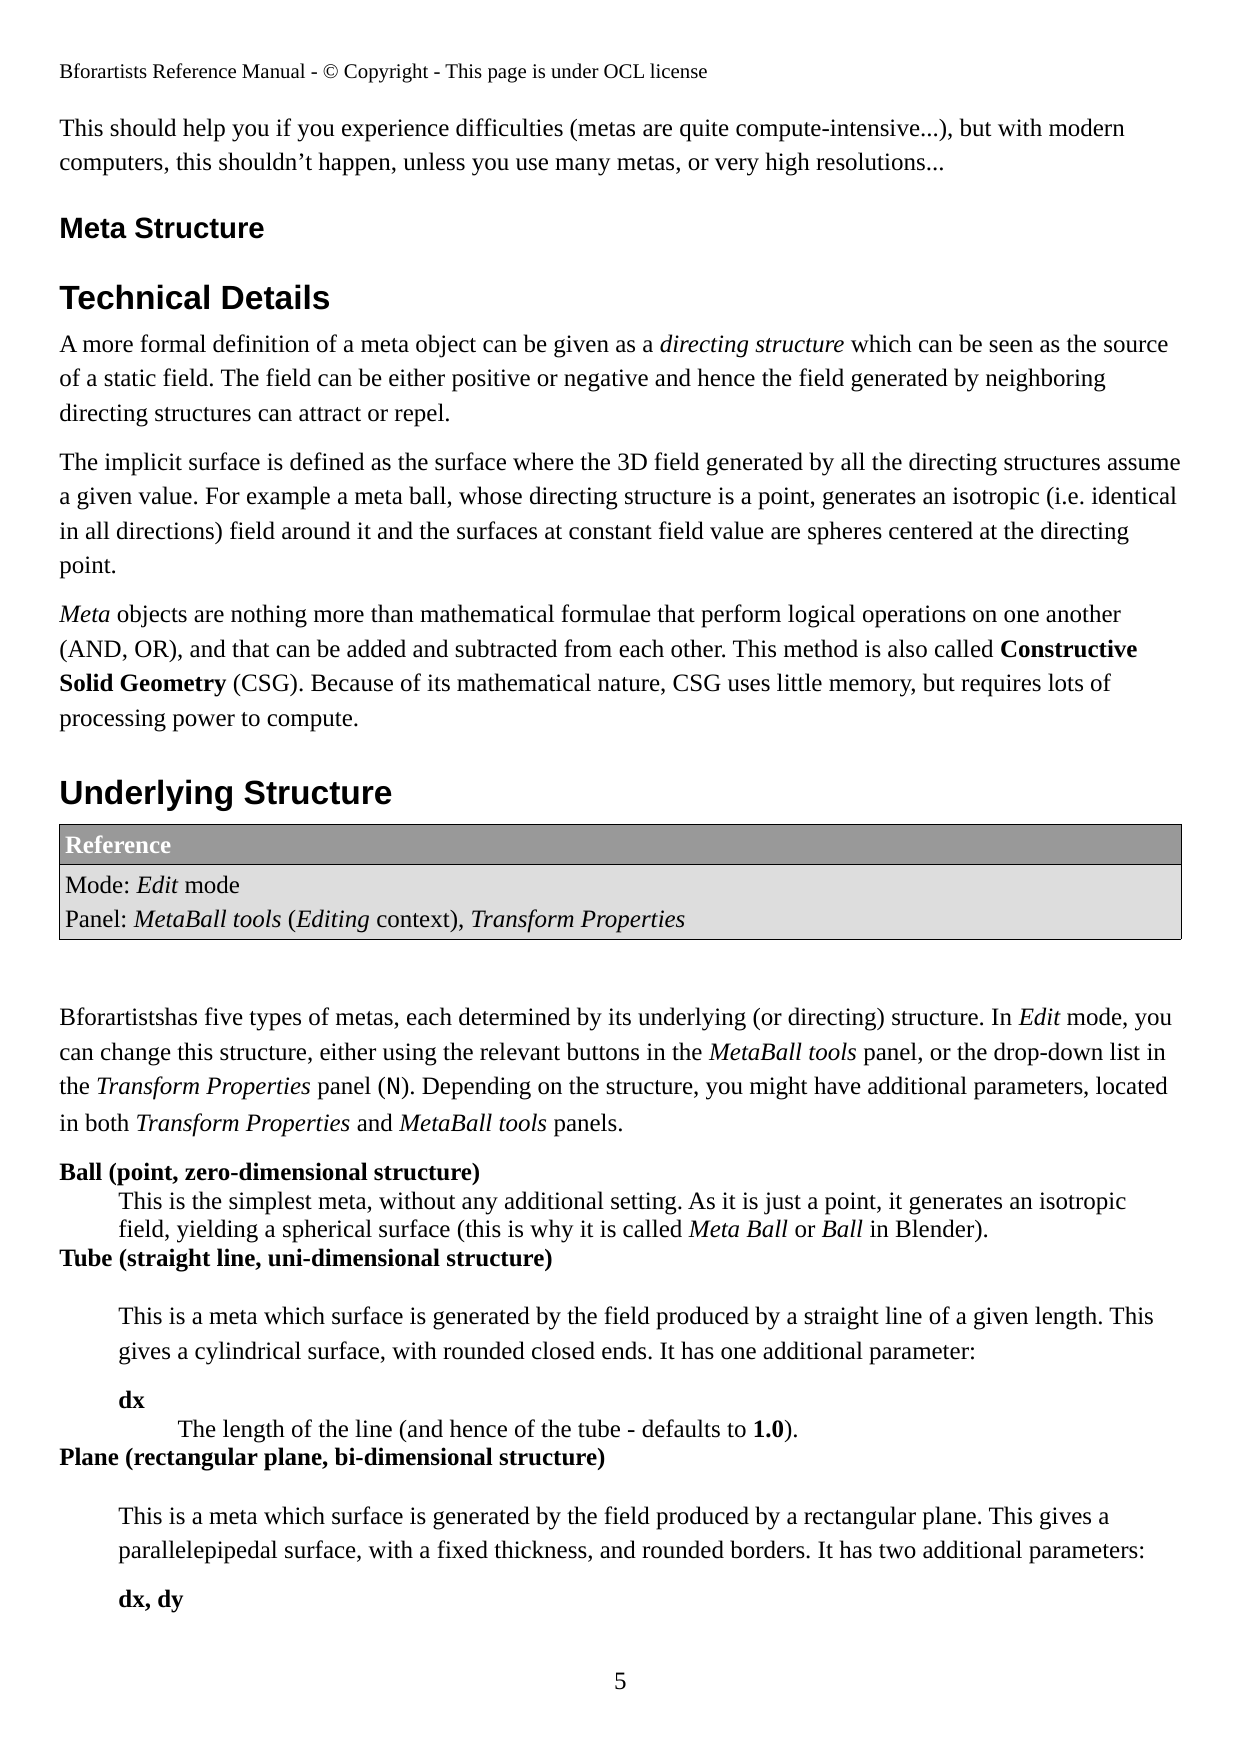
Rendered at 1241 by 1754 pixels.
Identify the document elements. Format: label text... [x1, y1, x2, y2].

table_cell Mode: Edit mode Panel: MetaBall tools (Editing context), Transform Properties [60, 865, 1181, 939]
text The implicit surface is defined as the surface where the 3D field generated by all the directing structures assume a given value. For example a meta ball, whose directing structure is a point, generates an isotropic (i.e. identical in all directions) field around it and the surfaces at constant field value are spheres centered at the directing point. [59, 447, 1181, 579]
text This is a meta which surface is generated by the field produced by a rectangular plane. This gives a parallelepipedal surface, with a fixed thickness, and rounded borders. It has two additional parameters: [118, 1501, 1181, 1564]
list This is the simplest meta, without any additional setting. As it is just a point, it generates an isotropic field, yielding a spherical surface (this is why it is called Meta Ball or Ball in Blender). [118, 1186, 1181, 1243]
subtitle Technical Details [59, 278, 1181, 316]
subtitle Ball (point, zero-dimensional structure) [59, 1157, 1181, 1186]
text A more formal definition of a meta object can be given as a directing structure which can be seen as the source of a static field. The field can be either positive or negative and hence the field generated by neighboring directing structures can attract or repel. [59, 329, 1181, 427]
subtitle Meta Structure [59, 211, 1181, 244]
subtitle Plane (rectangular plane, bi-dimensional structure) [59, 1442, 1181, 1471]
text Bforartistshas five types of metas, each determined by its underlying (or directing) structure. In Edit mode, you can change this structure, either using the relevant buttons in the MetaBall tools panel, or the drop-down list in the Transform Properties panel (N). Depending on the structure, you might have additional parameters, located in both Transform Properties and MetaBall tools panels. [59, 1002, 1181, 1137]
subtitle dx, dy [118, 1584, 1181, 1613]
text Meta objects are nothing more than mathematical formulae that perform logical operations on one another (AND, OR), and that can be added and subtracted from each other. This method is also called Constructive Solid Geometry (CSG). Because of its mathematical nature, CSG uses little memory, but requires lots of processing power to compute. [59, 599, 1181, 732]
subtitle Underlying Structure [59, 773, 1181, 811]
text This should help you if you experience difficulties (metas are quite compute-intensive...), but with modern computers, this shouldn’t happen, unless you use many metas, or very high resolutions... [59, 113, 1181, 176]
subtitle Tube (straight line, uni-dimensional structure) [59, 1243, 1181, 1272]
list The length of the line (and hence of the tube - defaults to 1.0). [177, 1414, 1181, 1442]
text This is a meta which surface is generated by the field produced by a straight line of a given length. This gives a cylindrical surface, with rounded closed ends. It has one additional parameter: [118, 1301, 1181, 1365]
subtitle dx [118, 1385, 1181, 1414]
table_header Reference [60, 825, 1181, 864]
